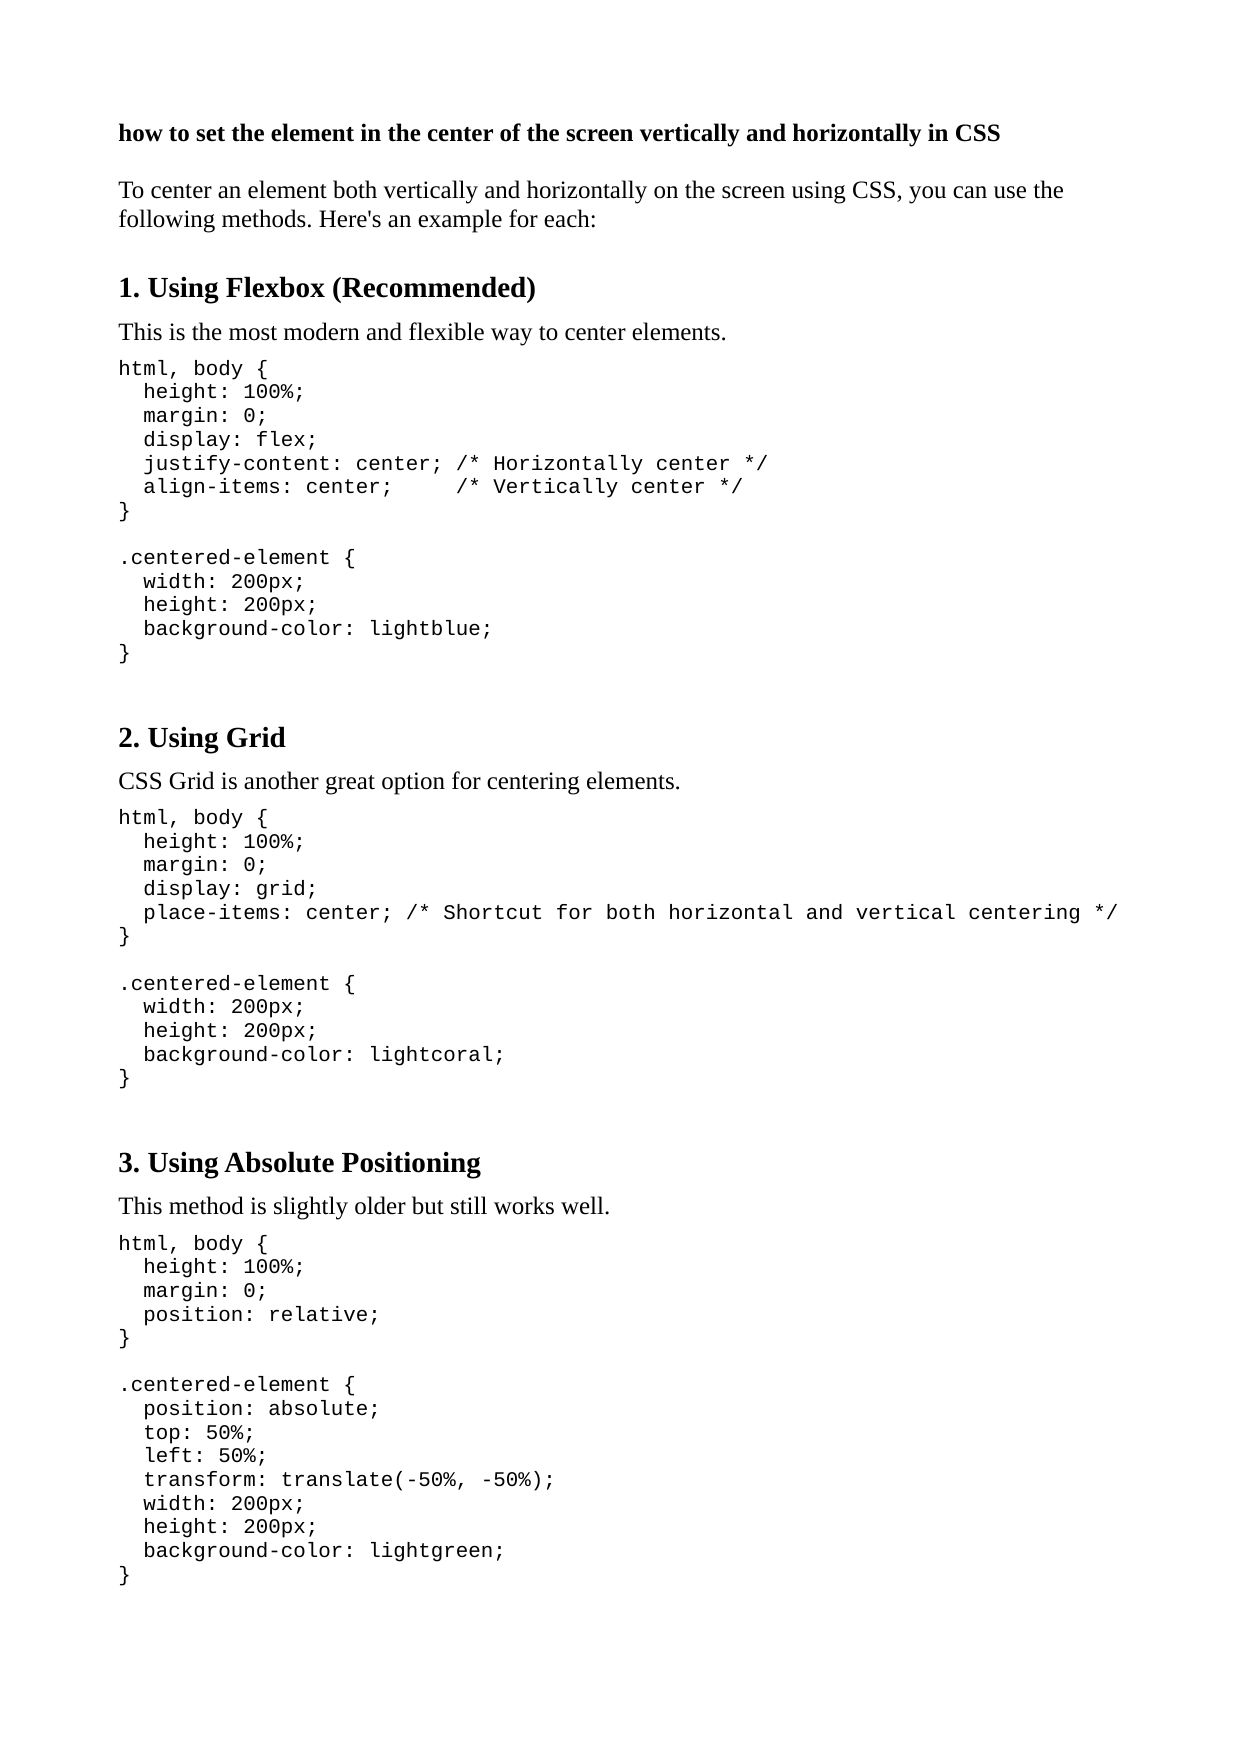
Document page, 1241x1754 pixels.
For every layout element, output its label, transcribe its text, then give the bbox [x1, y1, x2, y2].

text justify-content: center; /* Horizontally center */ [118, 452, 1122, 476]
text transform: translate(-50%, -50%); [118, 1469, 1122, 1493]
text } [118, 1327, 1122, 1351]
text display: grid; [118, 878, 1122, 902]
text margin: 0; [118, 405, 1122, 429]
text } [118, 925, 1122, 949]
text how to set the element in the center of the screen vertically and horizontally in CSS [118, 118, 1122, 147]
text } [118, 1564, 1122, 1587]
subtitle 2. Using Grid [118, 720, 1122, 753]
text width: 200px; [118, 1493, 1122, 1516]
text height: 100%; [118, 1256, 1122, 1280]
text } [118, 1067, 1122, 1091]
text place-items: center; /* Shortcut for both horizontal and vertical centering */ [118, 902, 1122, 925]
text margin: 0; [118, 1280, 1122, 1303]
text display: flex; [118, 429, 1122, 452]
text height: 200px; [118, 594, 1122, 618]
text width: 200px; [118, 996, 1122, 1020]
text margin: 0; [118, 854, 1122, 878]
text left: 50%; [118, 1445, 1122, 1469]
text background-color: lightgreen; [118, 1540, 1122, 1564]
text align-items: center; /* Vertically center */ [118, 476, 1122, 500]
text .centered-element { [118, 547, 1122, 571]
text height: 200px; [118, 1020, 1122, 1043]
text .centered-element { [118, 1374, 1122, 1398]
subtitle 3. Using Absolute Positioning [118, 1145, 1122, 1179]
text position: relative; [118, 1303, 1122, 1327]
text height: 100%; [118, 831, 1122, 854]
text background-color: lightblue; [118, 618, 1122, 642]
subtitle 1. Using Flexbox (Recommended) [118, 271, 1122, 304]
text To center an element both vertically and horizontally on the screen using CSS, you can use the following methods. Here's an example for each: [118, 176, 1122, 233]
text html, body { [118, 1233, 1122, 1256]
text background-color: lightcoral; [118, 1043, 1122, 1067]
text This is the most modern and flexible way to center elements. [118, 317, 1122, 345]
text height: 200px; [118, 1516, 1122, 1540]
text top: 50%; [118, 1422, 1122, 1445]
text position: absolute; [118, 1398, 1122, 1422]
text This method is slightly older but still works well. [118, 1191, 1122, 1220]
text html, body { [118, 358, 1122, 382]
text html, body { [118, 807, 1122, 831]
text } [118, 642, 1122, 665]
text .centered-element { [118, 973, 1122, 996]
text height: 100%; [118, 382, 1122, 405]
text CSS Grid is another great option for centering elements. [118, 766, 1122, 794]
text width: 200px; [118, 571, 1122, 594]
text } [118, 500, 1122, 523]
